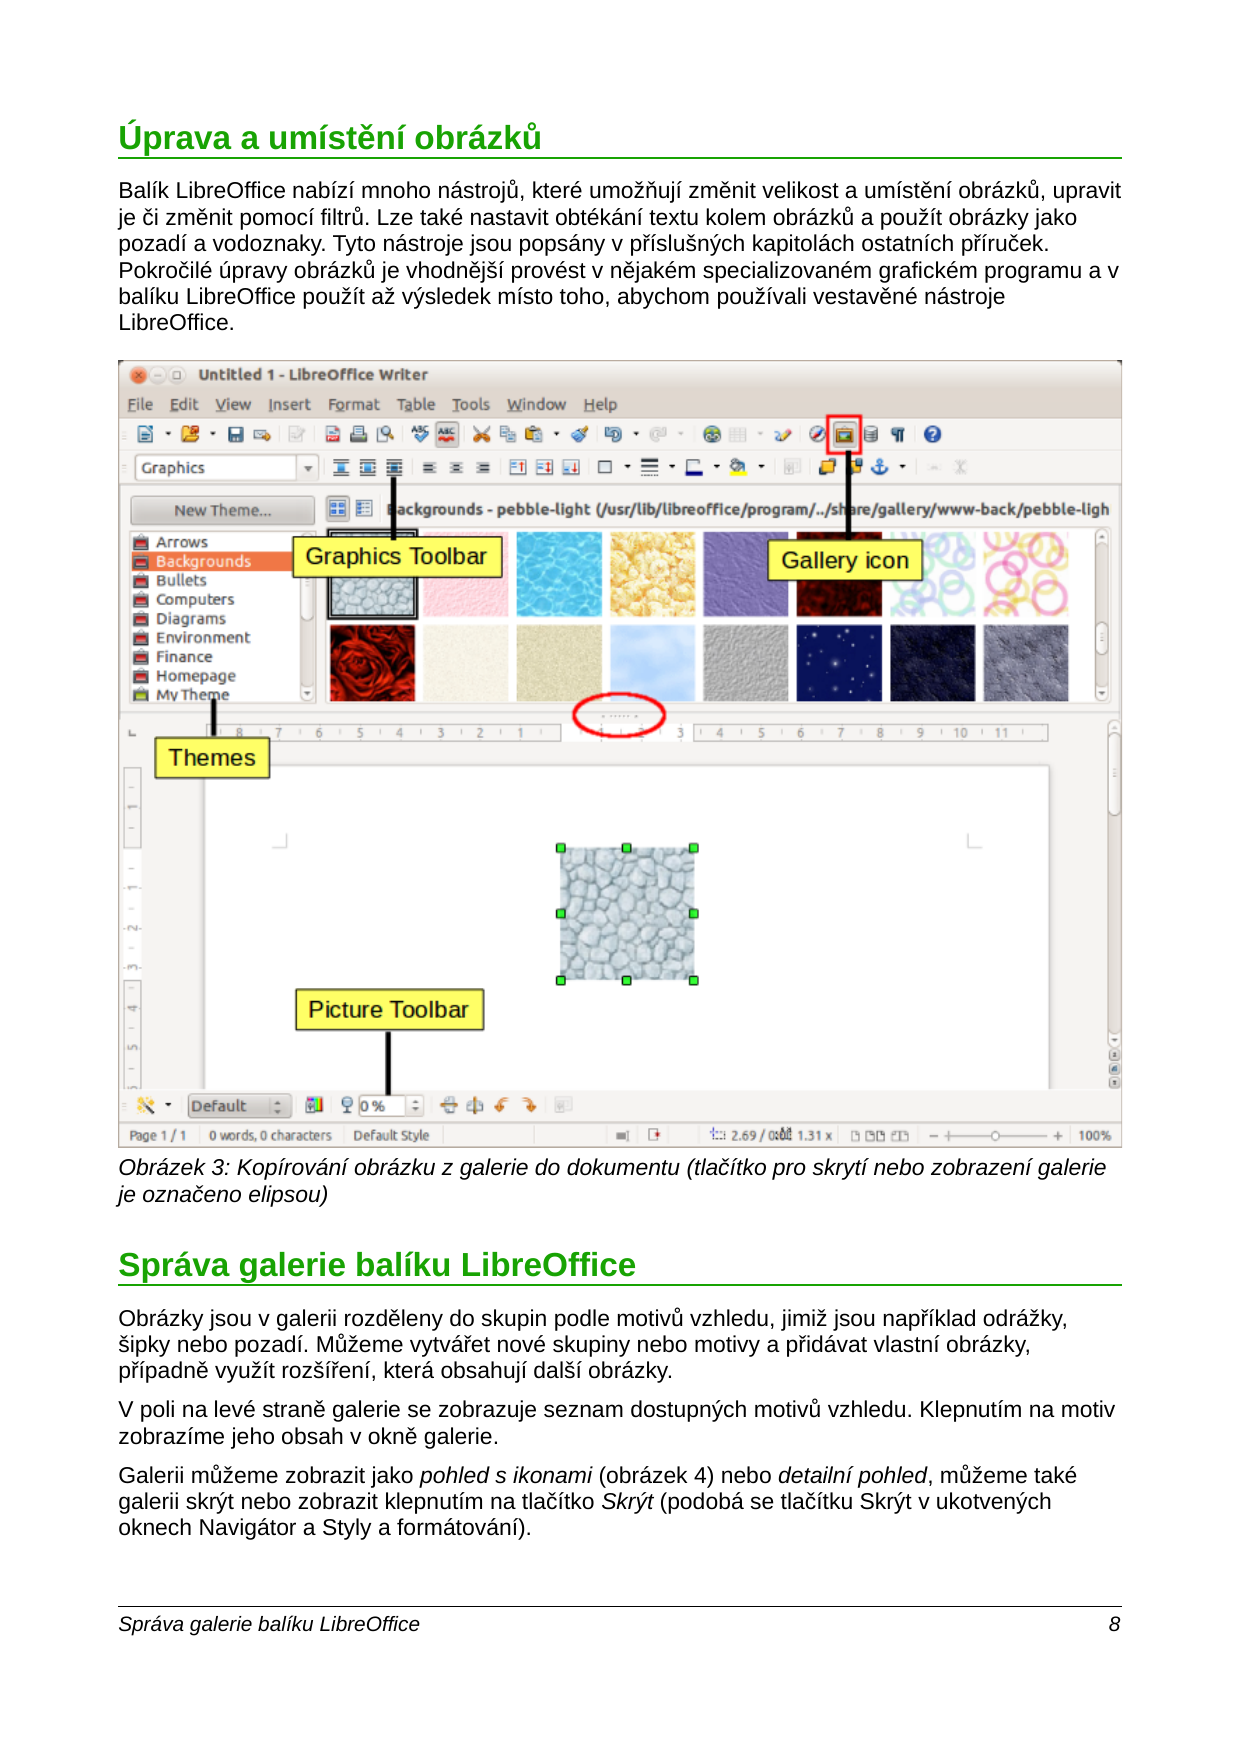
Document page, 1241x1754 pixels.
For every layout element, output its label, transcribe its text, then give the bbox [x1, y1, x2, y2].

subtitle Úprava a umístění obrázků [118, 118, 1122, 157]
text Galerii můžeme zobrazit jako pohled s ikonami (obrázek 4) nebo detailní pohled, můžeme také galerii skrýt nebo zobrazit klepnutím na tlačítko Skrýt (podobá se tlačítku Skrýt v ukotvených oknech Navigátor a Styly a formátování). [118, 1462, 1122, 1541]
text Obrázky jsou v galerii rozděleny do skupin podle motivů vzhledu, jimiž jsou například odrážky, šipky nebo pozadí. Můžeme vytvářet nové skupiny nebo motivy a přidávat vlastní obrázky, případně využít rozšíření, která obsahují další obrázky. [118, 1305, 1122, 1384]
text V poli na levé straně galerie se zobrazuje seznam dostupných motivů vzhledu. Klepnutím na motiv zobrazíme jeho obsah v okně galerie. [118, 1396, 1122, 1449]
text Obrázek 3: Kopírování obrázku z galerie do dokumentu (tlačítko pro skrytí nebo zobrazení galerie je označeno elipsou) [118, 1154, 1122, 1207]
picture [118, 360, 1123, 1148]
text Balík LibreOffice nabízí mnoho nástrojů, které umožňují změnit velikost a umístění obrázků, upravit je či změnit pomocí filtrů. Lze také nastavit obtékání textu kolem obrázků a použít obrázky jako pozadí a vodoznaky. Tyto nástroje jsou popsány v příslušných kapitolách ostatních příruček. Pokročilé úpravy obrázků je vhodnější provést v nějakém specializovaném grafickém programu a v balíku LibreOffice použít až výsledek místo toho, abychom používali vestavěné nástroje LibreOffice. [118, 177, 1122, 336]
subtitle Správa galerie balíku LibreOffice [118, 1245, 1122, 1284]
